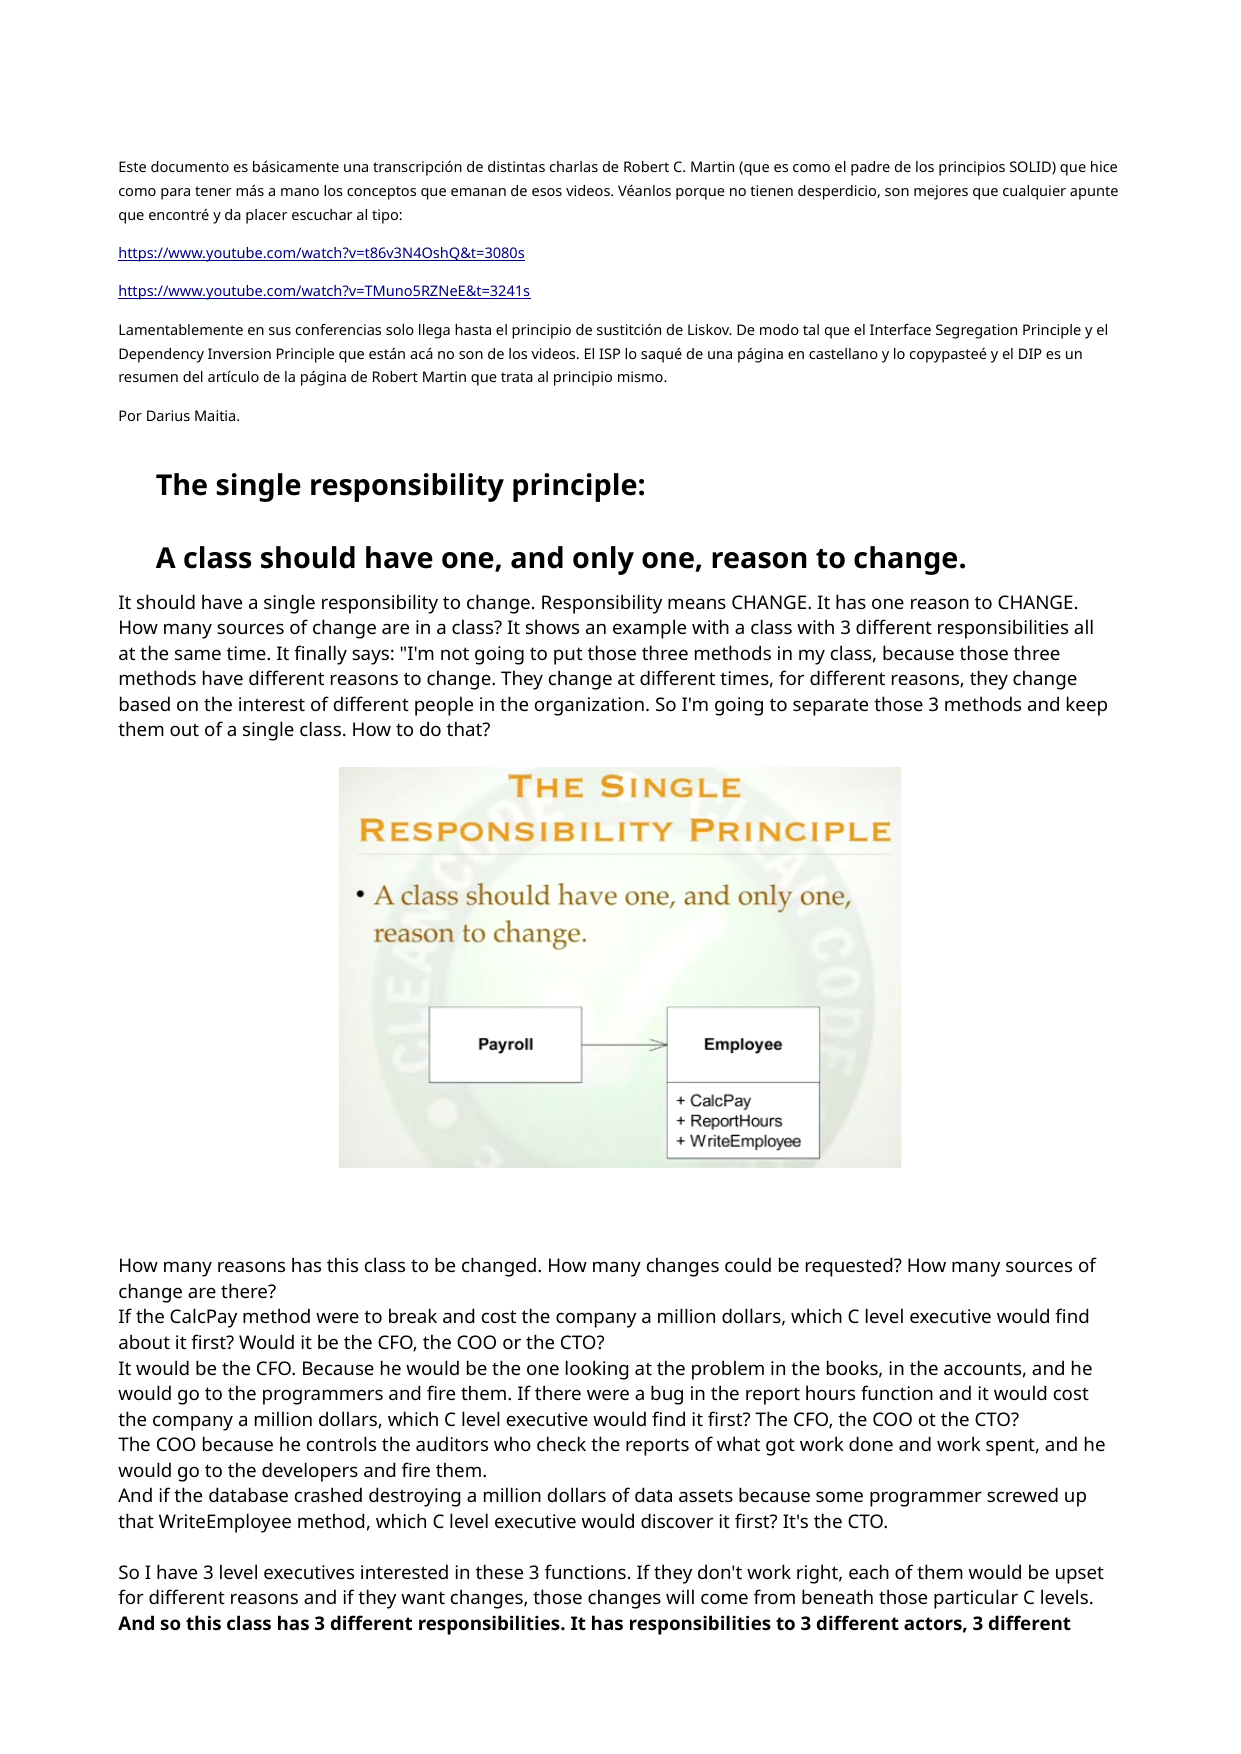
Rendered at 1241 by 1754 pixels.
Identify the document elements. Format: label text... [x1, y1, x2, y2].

subtitle The single responsibility principle: [156, 465, 1122, 504]
text It should have a single responsibility to change. Responsibility means CHANGE. It has one reason to CHANGE. [118, 589, 1122, 615]
text Este documento es básicamente una transcripción de distintas charlas de Robert C. Martin (que es como el padre de los principios SOLID) que hice como para tener más a mano los conceptos que emanan de esos videos. Véanlos porque no tienen desperdicio, son mejores que cualquier apunte que encontré y da placer escuchar al tipo: [118, 157, 1122, 224]
text https://www.youtube.com/watch?v=TMuno5RZNeE&t=3241s [118, 281, 1122, 301]
text So I have 3 level executives interested in these 3 functions. If they don't work right, each of them would be upset for different reasons and if they want changes, those changes will come from beneath those particular C levels. And so this class has 3 different responsibilities. It has responsibilities to 3 different actors, 3 different [118, 1559, 1122, 1636]
text And if the database crashed destroying a million dollars of data assets because some programmer screwed up that WriteEmployee method, which C level executive would discover it first? It's the CTO. [118, 1482, 1122, 1533]
text Por Darius Maitia. [118, 406, 1122, 426]
subtitle A class should have one, and only one, reason to change. [156, 537, 1122, 577]
text If the CalcPay method were to break and cost the company a million dollars, which C level executive would find about it first? Would it be the CFO, the COO or the CTO? [118, 1304, 1122, 1355]
text at the same time. It finally says: "I'm not going to put those three methods in my class, because those three methods have different reasons to change. They change at different times, for different reasons, they change based on the interest of different people in the organization. So I'm going to separate those 3 methods and keep them out of a single class. How to do that? [118, 640, 1122, 742]
text Lamentablemente en sus conferencias solo llega hasta el principio de sustitción de Liskov. De modo tal que el Interface Segregation Principle y el Dependency Inversion Principle que están acá no son de los videos. El ISP lo saqué de una página en castellano y lo copypasteé y el DIP es un resumen del artículo de la página de Robert Martin que trata al principio mismo. [118, 319, 1122, 387]
text How many reasons has this class to be changed. How many changes could be requested? How many sources of change are there? [118, 1253, 1122, 1304]
text It would be the CFO. Because he would be the one looking at the problem in the books, in the accounts, and he would go to the programmers and fire them. If there were a bug in the report hours function and it would cost the company a million dollars, which C level executive would find it first? The CFO, the COO ot the CTO? [118, 1355, 1122, 1431]
picture [338, 767, 902, 1168]
text How many sources of change are in a class? It shows an example with a class with 3 different responsibilities all [118, 615, 1122, 640]
text https://www.youtube.com/watch?v=t86v3N4OshQ&t=3080s [118, 243, 1122, 263]
text The COO because he controls the auditors who check the reports of what got work done and work spent, and he would go to the developers and fire them. [118, 1431, 1122, 1482]
